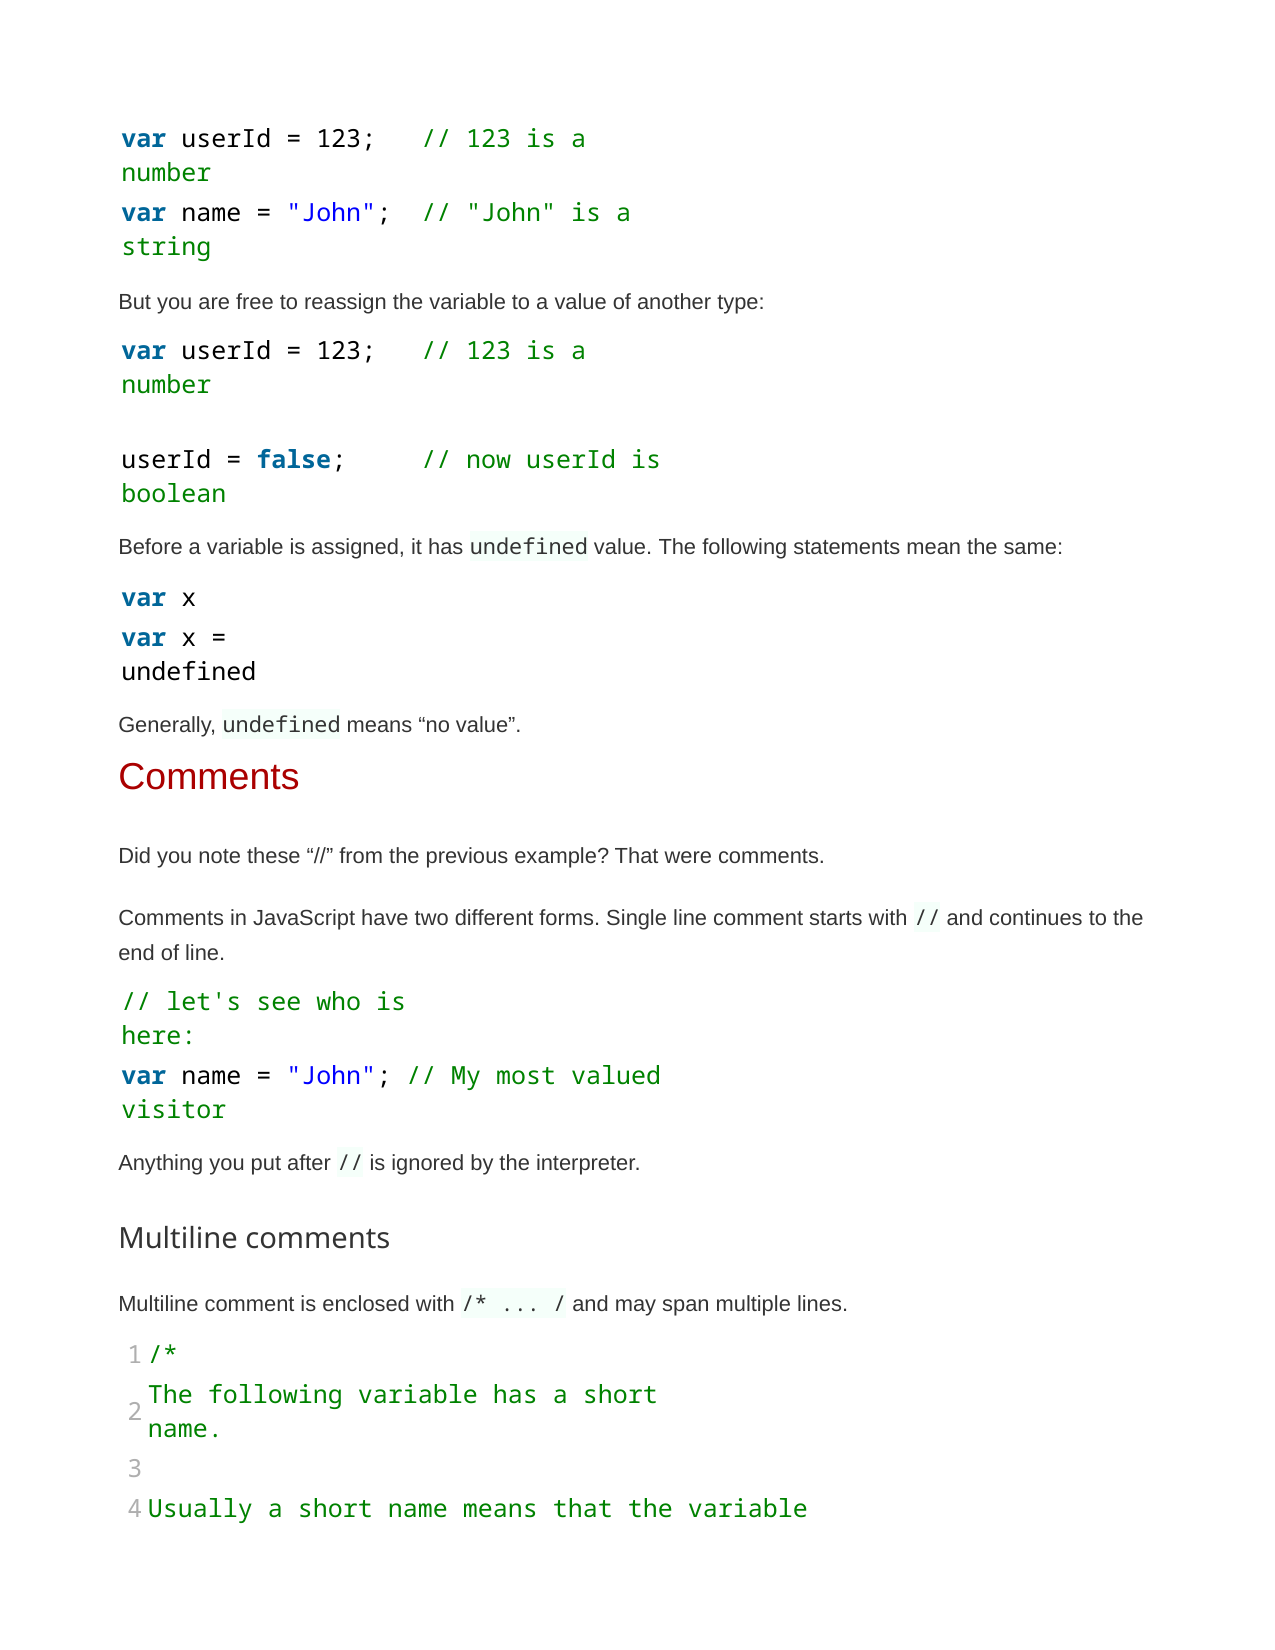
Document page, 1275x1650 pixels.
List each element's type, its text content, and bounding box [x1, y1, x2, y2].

table_header [145, 1448, 165, 1487]
table_header 1 [118, 1334, 145, 1374]
table_header var name = "John"; // "John" is a string [118, 192, 705, 266]
table_header userId = false; // now userId is boolean [118, 439, 746, 513]
table_header var x [118, 577, 205, 617]
table_header // let's see who is here: [118, 981, 482, 1054]
subtitle Comments [118, 754, 1157, 798]
text Comments in JavaScript have two different forms. Single line comment starts with // and continues to the end of line. [118, 899, 1157, 965]
text Anything you put after // is ignored by the interpreter. [118, 1144, 1157, 1177]
table_header var name = "John"; // My most valued visitor [118, 1055, 746, 1128]
text Generally, undefined means “no value”. [118, 706, 1157, 739]
text Multiline comment is enclosed with /* ... / and may span multiple lines. [118, 1285, 1157, 1318]
table_header var x = undefined [118, 617, 371, 691]
table_header /* [145, 1334, 189, 1374]
table_header var userId = 123; // 123 is a number [118, 118, 663, 192]
table_header Usually a short name means that the variable [145, 1488, 812, 1527]
subtitle Multiline comments [118, 1217, 1157, 1257]
text Before a variable is assigned, it has undefined value. The following statements mean the same: [118, 528, 1157, 561]
text Did you note these “//” from the previous example? That were comments. [118, 835, 1157, 868]
table_header var userId = 123; // 123 is a number [118, 330, 663, 404]
table_header [118, 404, 139, 439]
table_header 4 [118, 1488, 145, 1527]
table_header The following variable has a short name. [145, 1374, 714, 1448]
table_header 3 [118, 1448, 145, 1487]
table_header 2 [118, 1374, 145, 1448]
text But you are free to reassign the variable to a value of another type: [118, 282, 1157, 314]
